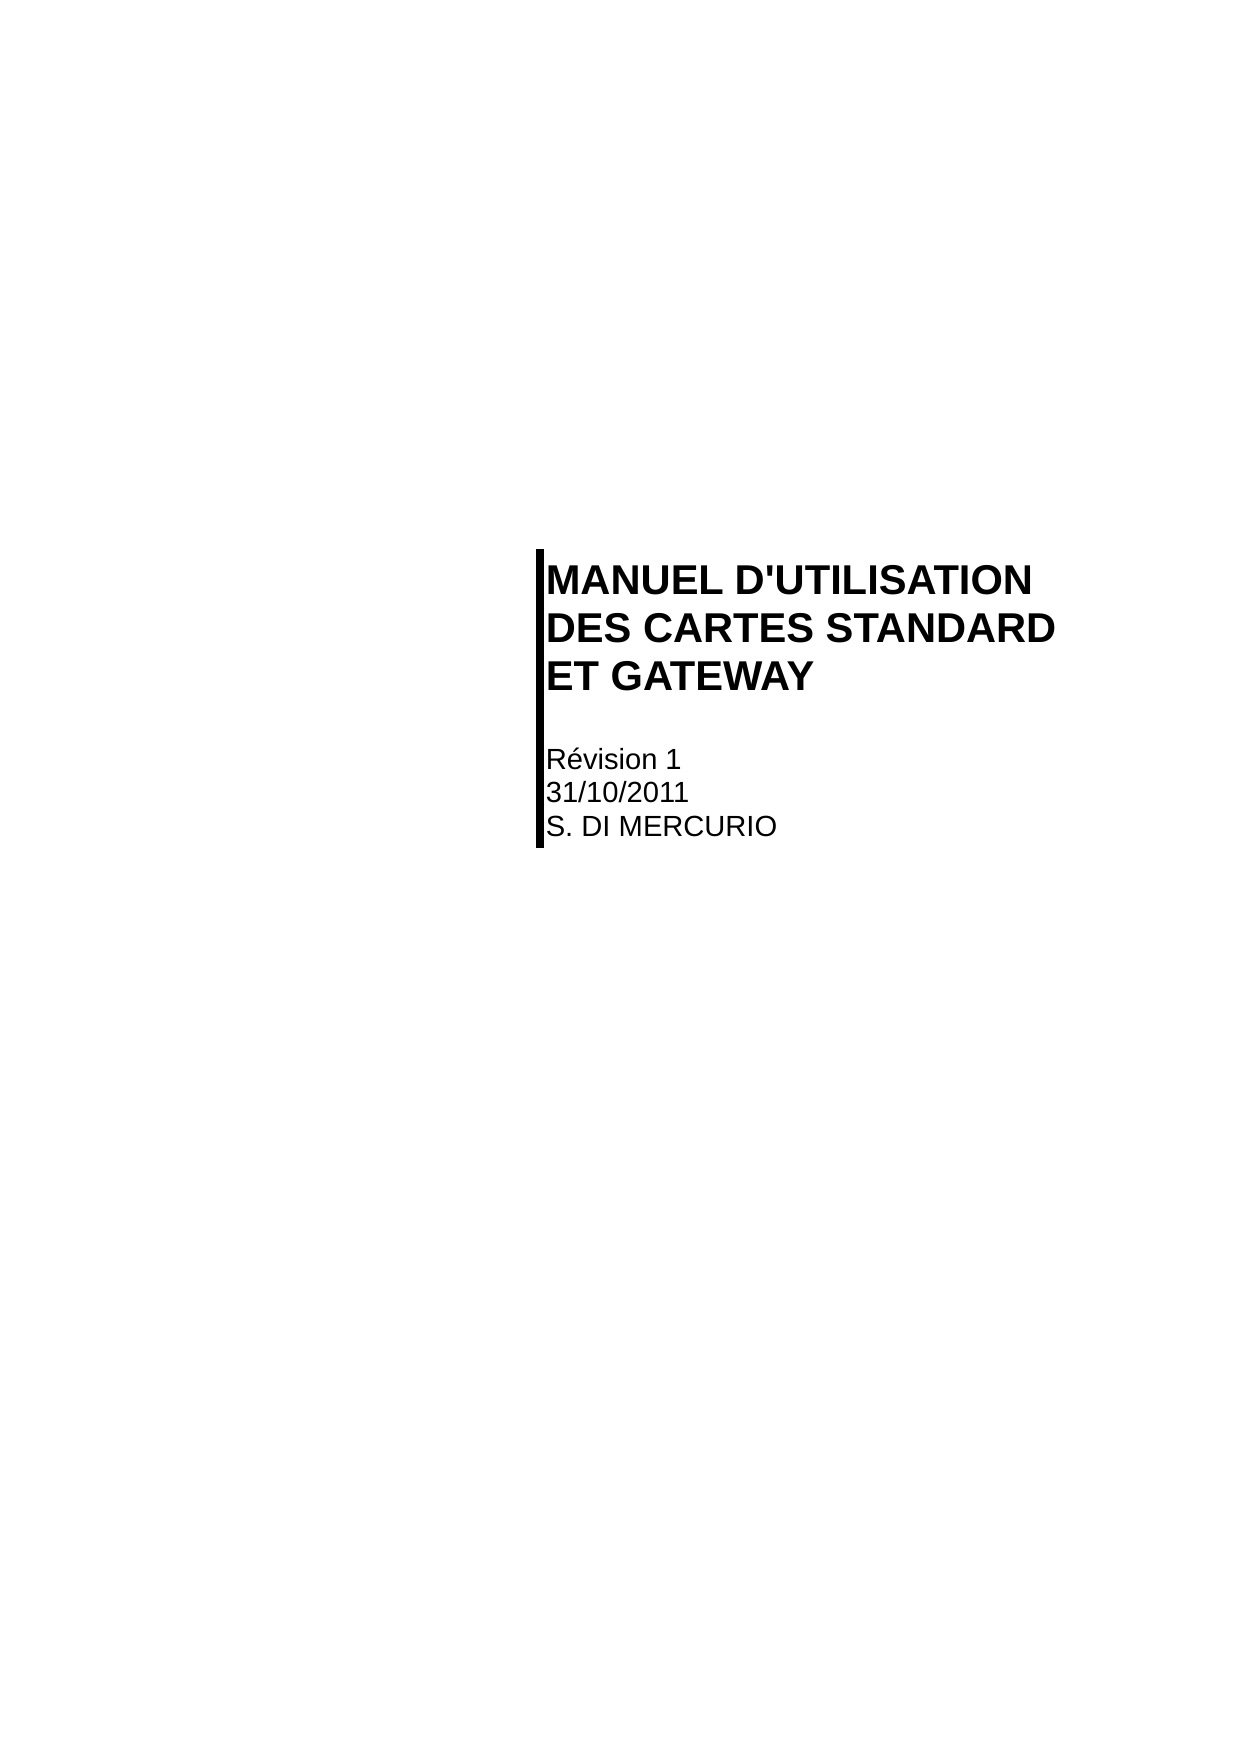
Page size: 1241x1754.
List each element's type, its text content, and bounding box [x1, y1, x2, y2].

table_header Manuel d'utilisation des cartes standard et gateway Révision 1 31/10/2011 S. DI MERCURIO [544, 549, 1122, 848]
table_header [118, 549, 536, 848]
